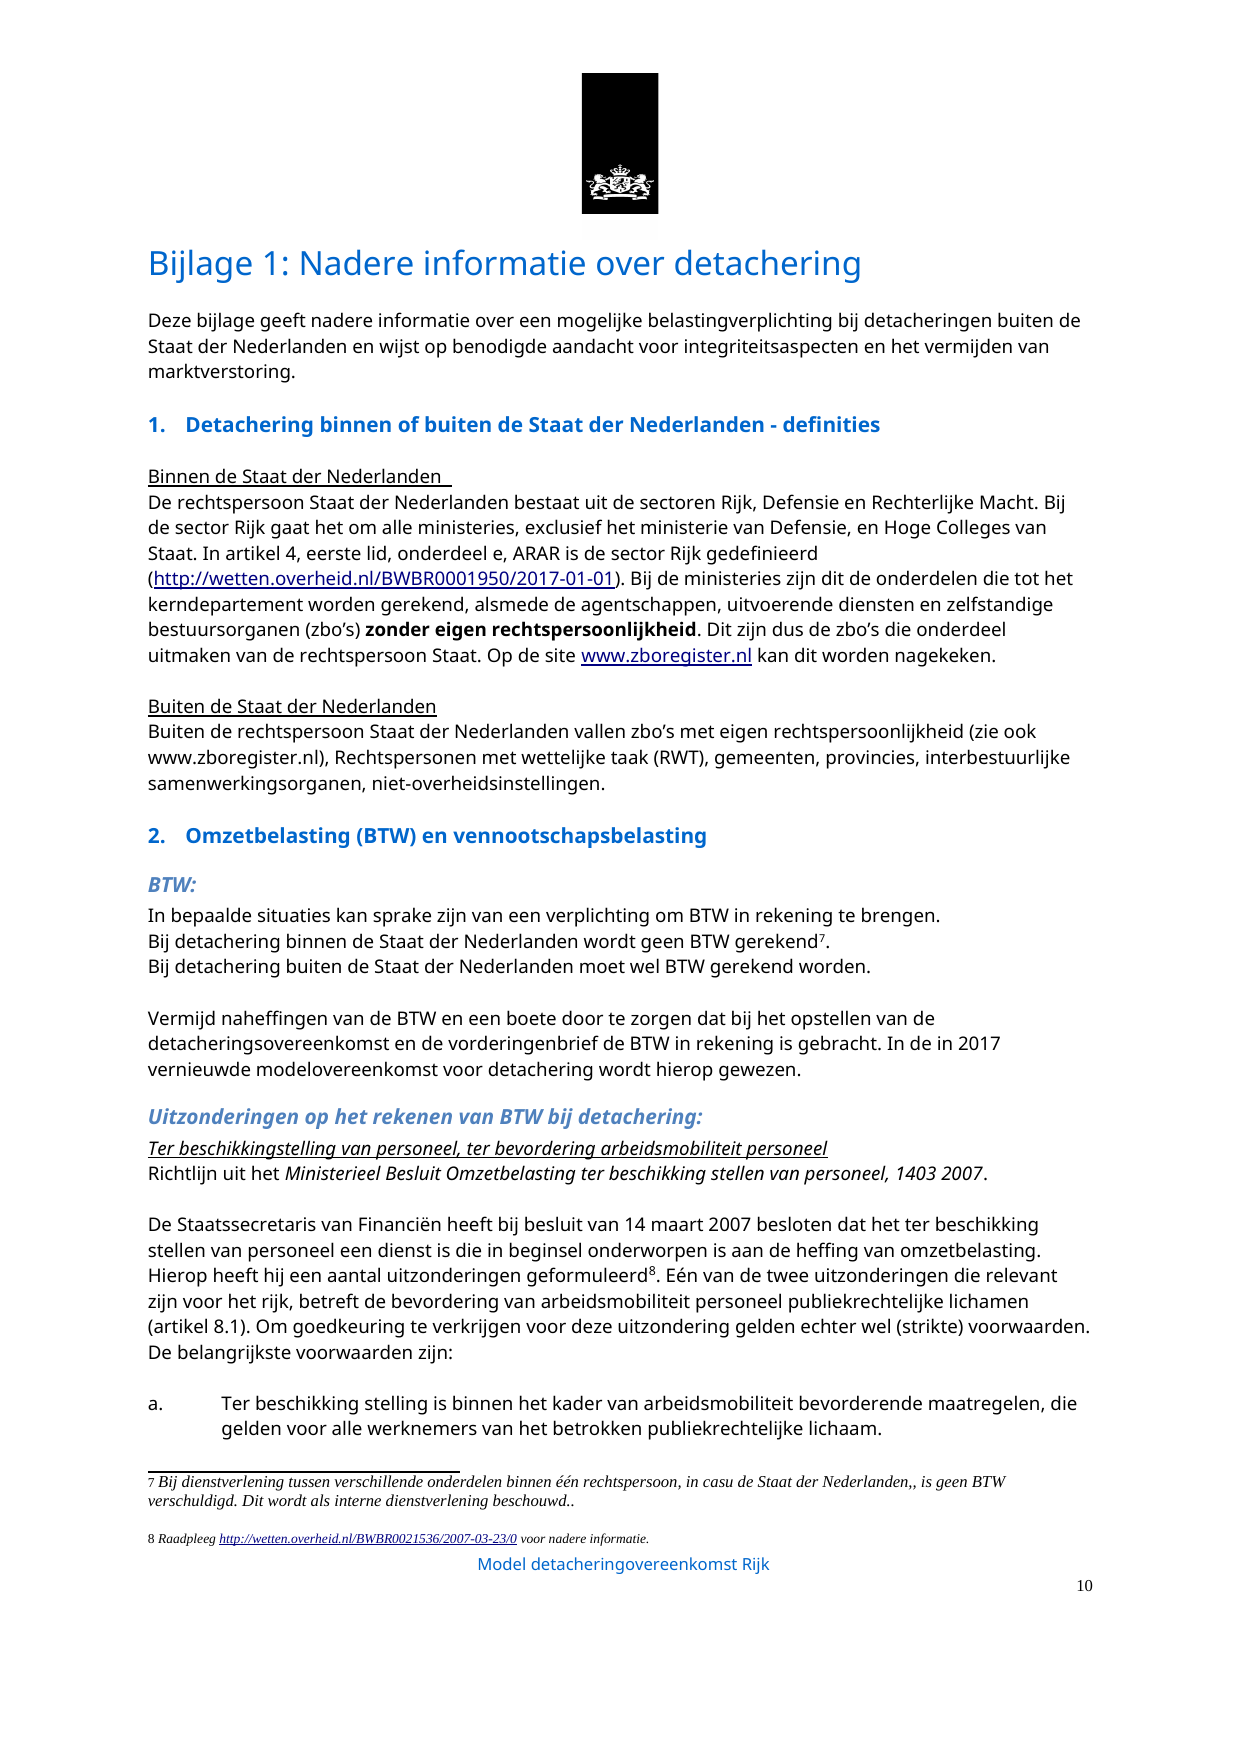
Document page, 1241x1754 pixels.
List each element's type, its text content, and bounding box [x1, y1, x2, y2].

text Bijlage 1: Nadere informatie over detachering [148, 239, 1092, 285]
text a. Ter beschikking stelling is binnen het kader van arbeidsmobiliteit bevorderende maatregelen, die gelden voor alle werknemers van het betrokken publiekrechtelijke lichaam. [148, 1390, 1092, 1441]
text Vermijd naheffingen van de BTW en een boete door te zorgen dat bij het opstellen van de detacheringsovereenkomst en de vorderingenbrief de BTW in rekening is gebracht. In de in 2017 vernieuwde modelovereenkomst voor detachering wordt hierop gewezen. [148, 1005, 1092, 1081]
subtitle BTW: [148, 870, 1092, 899]
text Bij dienstverlening tussen verschillende onderdelen binnen één rechtspersoon, in casu de Staat der Nederlanden,, is geen BTW verschuldigd. Dit wordt als interne dienstverlening beschouwd.. [148, 1472, 1092, 1510]
text Buiten de rechtspersoon Staat der Nederlanden vallen zbo’s met eigen rechtspersoonlijkheid (zie ook www.zboregister.nl), Rechtspersonen met wettelijke taak (RWT), gemeenten, provincies, interbestuurlijke samenwerkingsorganen, niet-overheidsinstellingen. [148, 719, 1092, 795]
list Omzetbelasting (BTW) en vennootschapsbelasting [148, 821, 1092, 849]
text De rechtspersoon Staat der Nederlanden bestaat uit de sectoren Rijk, Defensie en Rechterlijke Macht. Bij de sector Rijk gaat het om alle ministeries, exclusief het ministerie van Defensie, en Hoge Colleges van Staat. In artikel 4, eerste lid, onderdeel e, ARAR is de sector Rijk gedefinieerd (http://wetten.overheid.nl/BWBR0001950/2017-01-01). Bij de ministeries zijn dit de onderdelen die tot het kerndepartement worden gerekend, alsmede de agentschappen, uitvoerende diensten en zelfstandige bestuursorganen (zbo’s) zonder eigen rechtspersoonlijkheid. Dit zijn dus de zbo’s die onderdeel uitmaken van de rechtspersoon Staat. Op de site www.zboregister.nl kan dit worden nagekeken. [148, 489, 1092, 668]
text Bij detachering binnen de Staat der Nederlanden wordt geen BTW gerekend. [148, 928, 1092, 954]
text De Staatssecretaris van Financiën heeft bij besluit van 14 maart 2007 besloten dat het ter beschikking stellen van personeel een dienst is die in beginsel onderworpen is aan de heffing van omzetbelasting. Hierop heeft hij een aantal uitzonderingen geformuleerd. Eén van de twee uitzonderingen die relevant zijn voor het rijk, betreft de bevordering van arbeidsmobiliteit personeel publiekrechtelijke lichamen (artikel 8.1). Om goedkeuring te verkrijgen voor deze uitzondering gelden echter wel (strikte) voorwaarden. De belangrijkste voorwaarden zijn: [148, 1211, 1092, 1364]
text Buiten de Staat der Nederlanden [148, 693, 1092, 719]
subtitle Uitzonderingen op het rekenen van BTW bij detachering: [148, 1102, 1092, 1131]
text Bij detachering buiten de Staat der Nederlanden moet wel BTW gerekend worden. [148, 954, 1092, 979]
text Richtlijn uit het Ministerieel Besluit Omzetbelasting ter beschikking stellen van personeel, 1403 2007. [148, 1160, 1092, 1186]
text In bepaalde situaties kan sprake zijn van een verplichting om BTW in rekening te brengen. [148, 903, 1092, 928]
list Detachering binnen of buiten de Staat der Nederlanden - definities [148, 410, 1092, 438]
text Deze bijlage geeft nadere informatie over een mogelijke belastingverplichting bij detacheringen buiten de Staat der Nederlanden en wijst op benodigde aandacht voor integriteitsaspecten en het vermijden van marktverstoring. [148, 308, 1092, 384]
text Ter beschikkingstelling van personeel, ter bevordering arbeidsmobiliteit personeel [148, 1135, 1092, 1160]
text Raadpleeg http://wetten.overheid.nl/BWBR0021536/2007-03-23/0 voor nadere informatie. [148, 1528, 1092, 1547]
text Binnen de Staat der Nederlanden [148, 464, 1092, 489]
